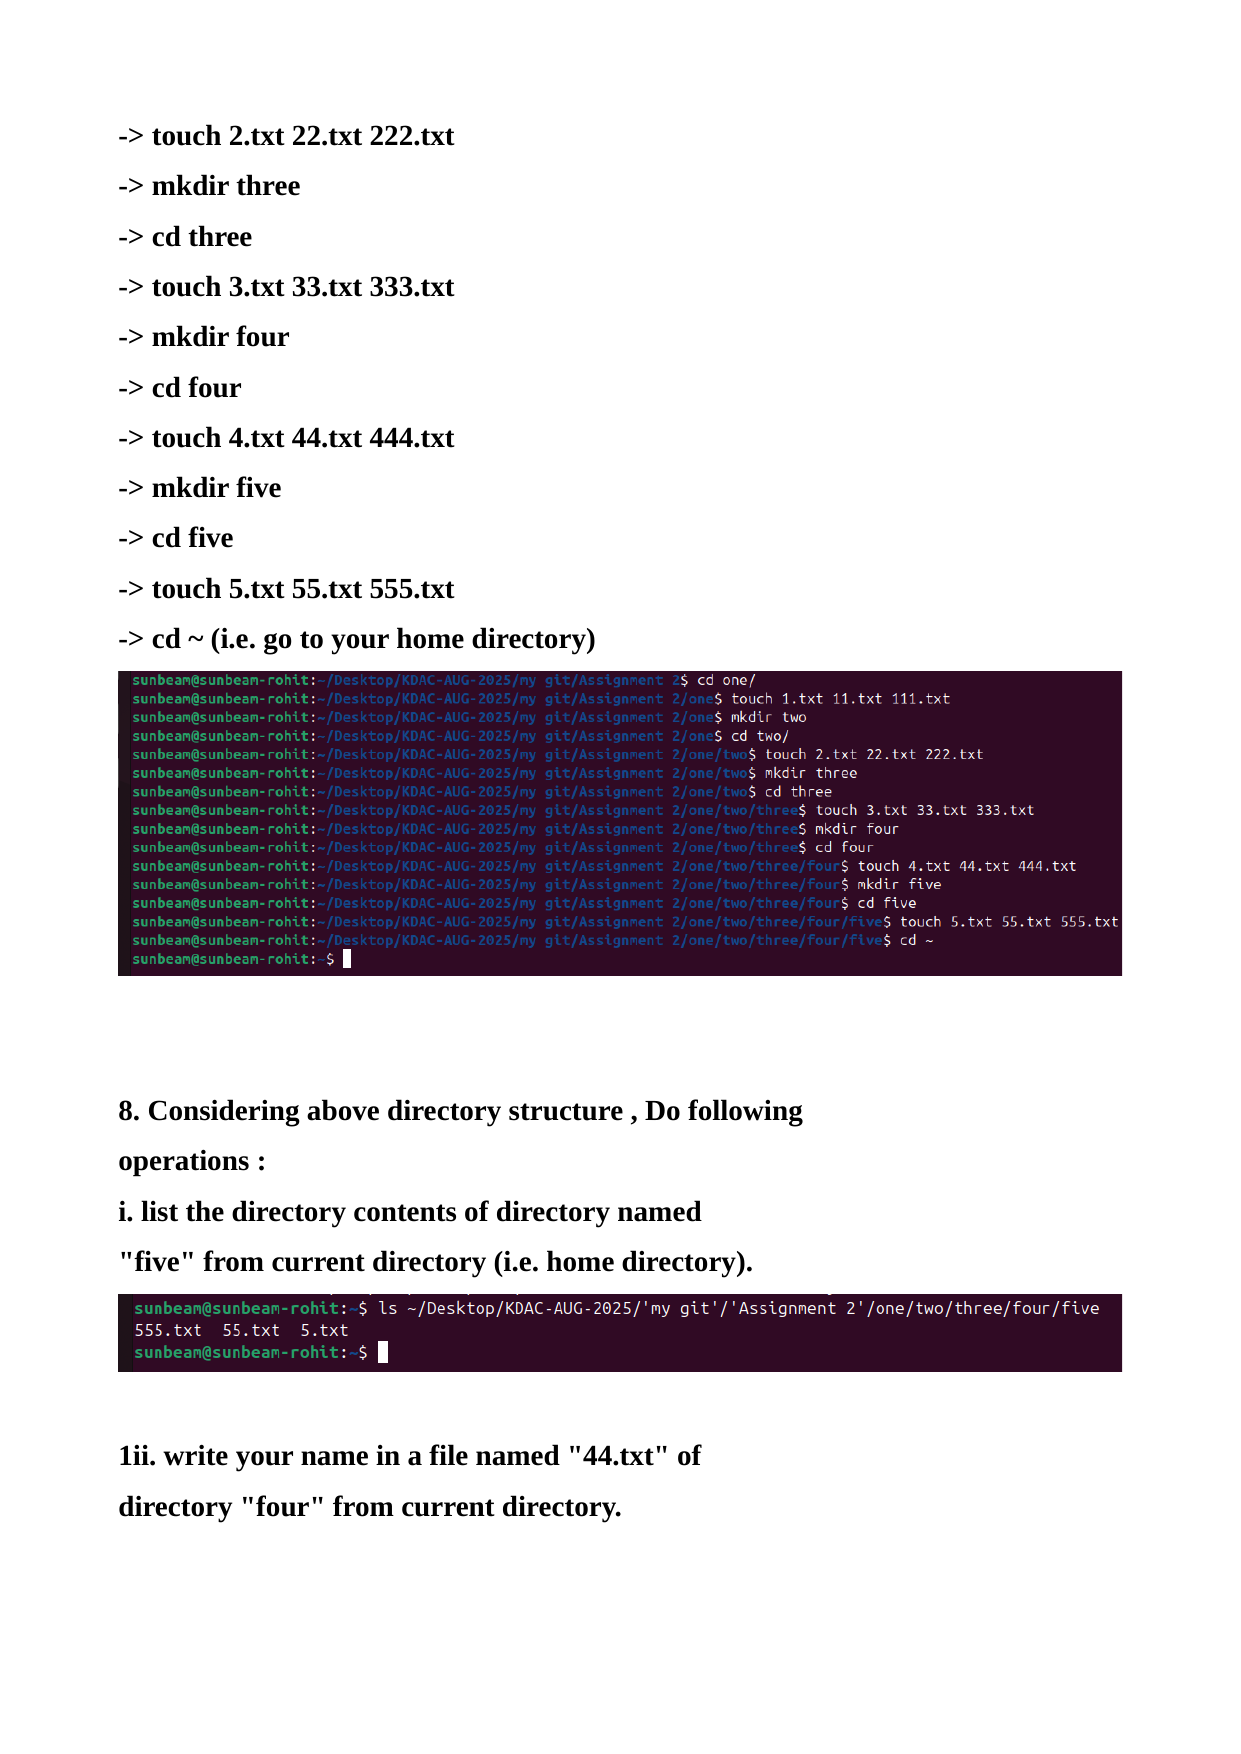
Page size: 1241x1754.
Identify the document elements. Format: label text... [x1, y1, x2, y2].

text i. list the directory contents of directory named [118, 1194, 1122, 1227]
text 1ii. write your name in a file named "44.txt" of [118, 1438, 1122, 1472]
text -> cd three [118, 219, 1122, 252]
picture [118, 671, 1123, 976]
text operations : [118, 1143, 1122, 1177]
text -> mkdir five [118, 470, 1122, 504]
text -> touch 3.txt 33.txt 333.txt [118, 269, 1122, 303]
text -> mkdir three [118, 168, 1122, 202]
text -> cd ~ (i.e. go to your home directory) [118, 621, 1122, 655]
text -> touch 2.txt 22.txt 222.txt [118, 118, 1122, 152]
text -> mkdir four [118, 319, 1122, 353]
text -> touch 4.txt 44.txt 444.txt [118, 420, 1122, 453]
text -> cd four [118, 370, 1122, 403]
text -> touch 5.txt 55.txt 555.txt [118, 571, 1122, 604]
text 8. Considering above directory structure , Do following [118, 1093, 1122, 1127]
picture [118, 1294, 1123, 1372]
text "five" from current directory (i.e. home directory). [118, 1244, 1122, 1278]
text -> cd five [118, 521, 1122, 554]
text directory "four" from current directory. [118, 1489, 1122, 1522]
